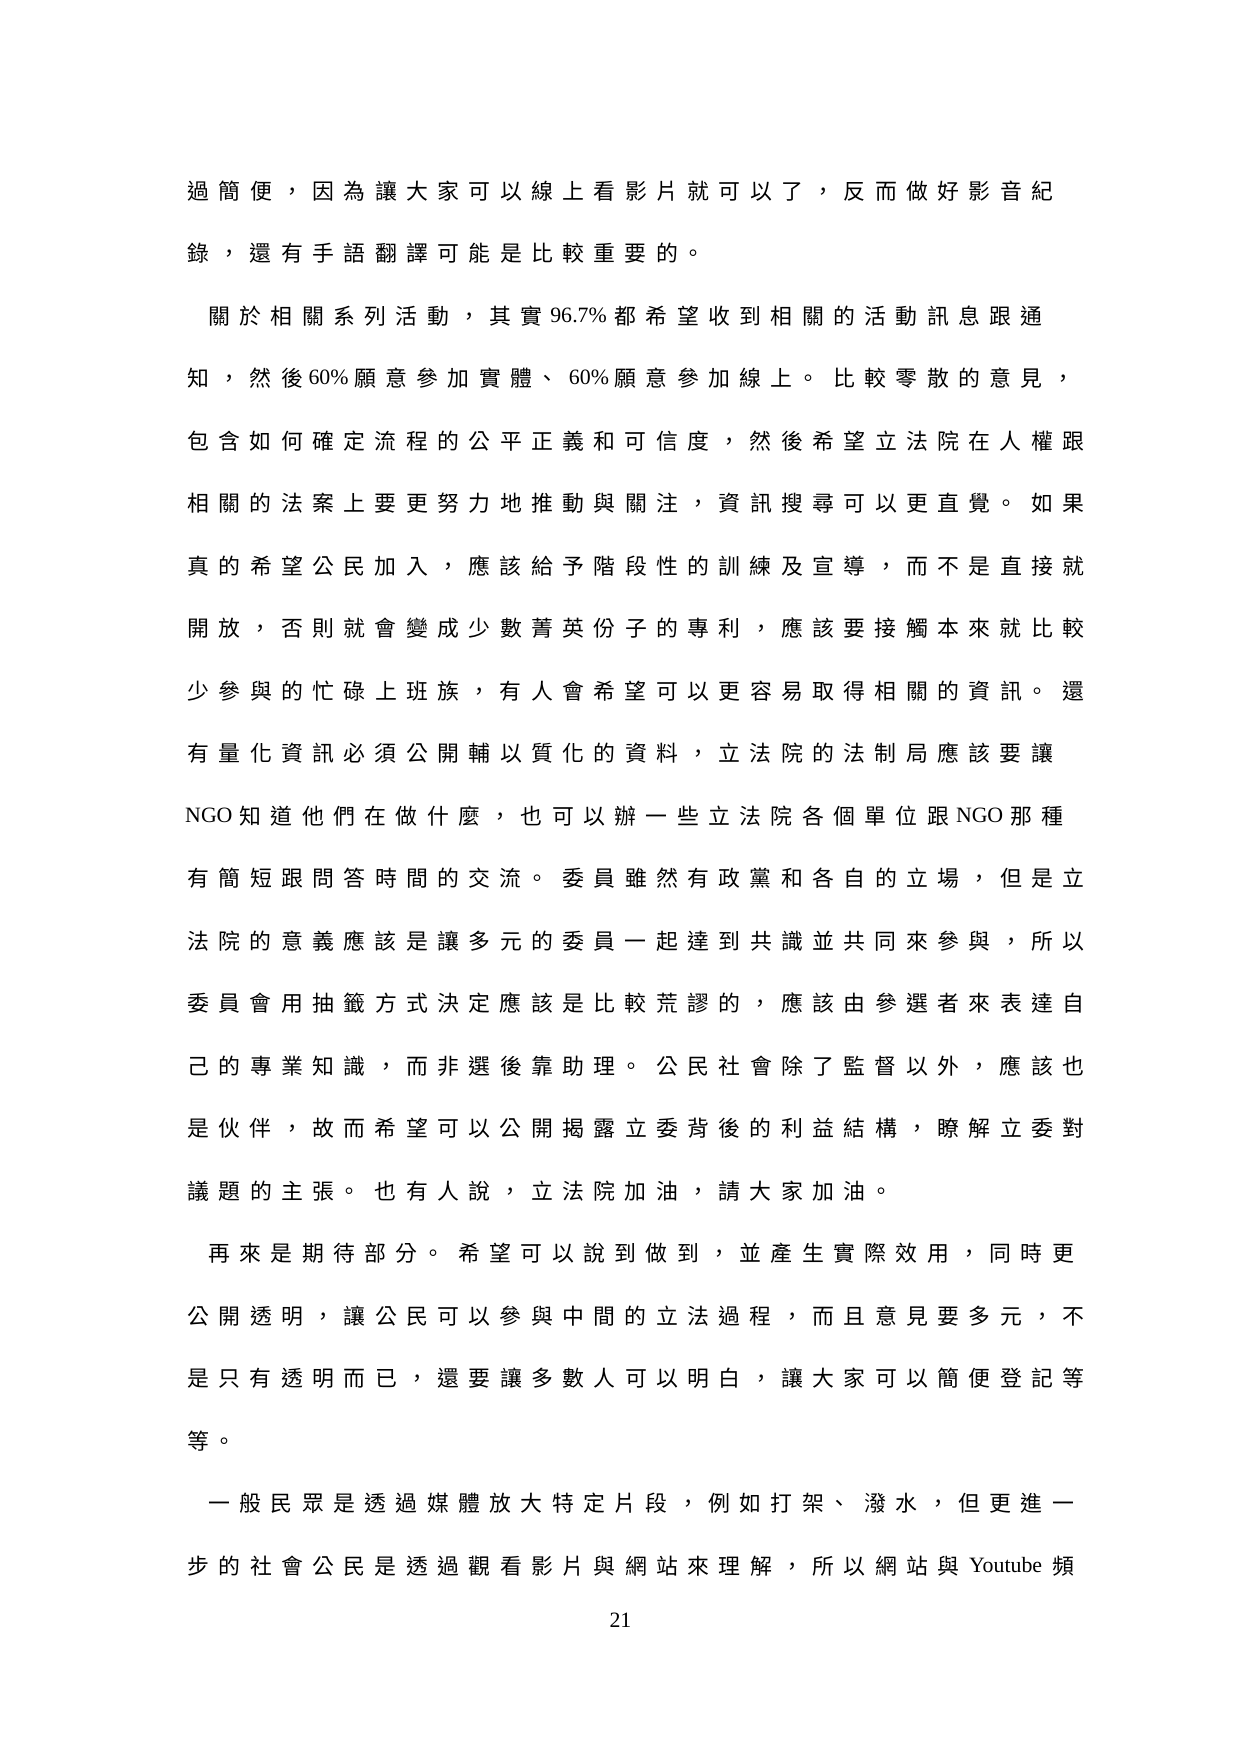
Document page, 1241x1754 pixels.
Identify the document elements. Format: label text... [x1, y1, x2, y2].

text 一般民眾是透過媒體放大特定片段，例如打架、潑水，但更進一步的社會公民是透過觀看影片與網站來理解，所以網站與Youtube頻 [173, 1471, 1089, 1596]
text 再來是期待部分。希望可以說到做到，並產生實際效用，同時更公開透明，讓公民可以參與中間的立法過程，而且意見要多元，不是只有透明而已，還要讓多數人可以明白，讓大家可以簡便登記等等。 [173, 1221, 1089, 1471]
text 過簡便，因為讓大家可以線上看影片就可以了，反而做好影音紀錄，還有手語翻譯可能是比較重要的。 [173, 158, 1089, 283]
text 關於相關系列活動，其實96.7%都希望收到相關的活動訊息跟通知，然後60%願意參加實體、60%願意參加線上。比較零散的意見，包含如何確定流程的公平正義和可信度，然後希望立法院在人權跟相關的法案上要更努力地推動與關注，資訊搜尋可以更直覺。如果真的希望公民加入，應該給予階段性的訓練及宣導，而不是直接就開放，否則就會變成少數菁英份子的專利，應該要接觸本來就比較少參與的忙碌上班族，有人會希望可以更容易取得相關的資訊。還有量化資訊必須公開輔以質化的資料，立法院的法制局應該要讓NGO知道他們在做什麼，也可以辦一些立法院各個單位跟NGO那種有簡短跟問答時間的交流。委員雖然有政黨和各自的立場，但是立法院的意義應該是讓多元的委員一起達到共識並共同來參與，所以委員會用抽籤方式決定應該是比較荒謬的，應該由參選者來表達自己的專業知識，而非選後靠助理。公民社會除了監督以外，應該也是伙伴，故而希望可以公開揭露立委背後的利益結構，瞭解立委對議題的主張。也有人說，立法院加油，請大家加油。 [173, 283, 1089, 1221]
